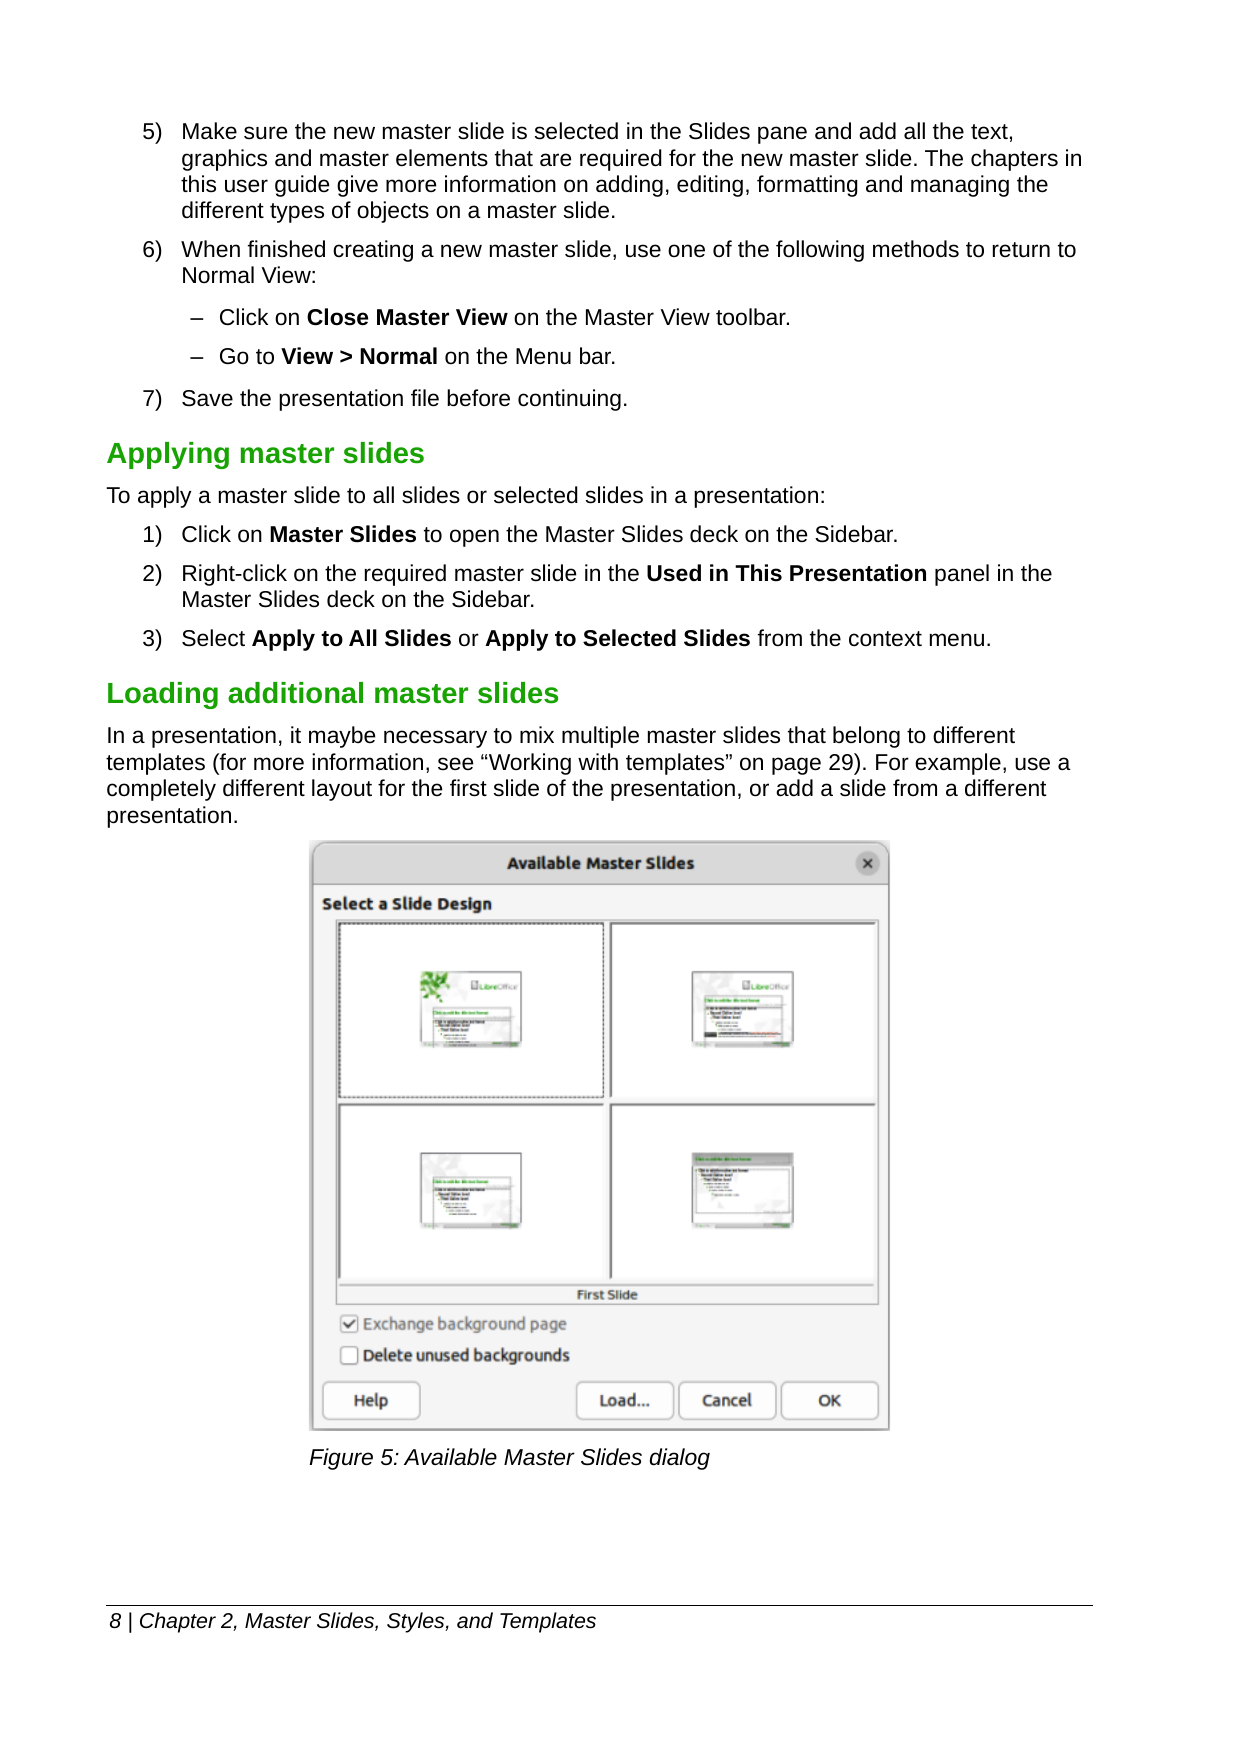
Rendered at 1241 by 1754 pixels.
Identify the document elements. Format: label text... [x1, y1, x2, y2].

list Click on Master Slides to open the Master Slides deck on the Sidebar. [162, 521, 1093, 547]
text In a presentation, it maybe necessary to mix multiple master slides that belong to different templates (for more information, see “Working with templates” on page 29). For example, use a completely different layout for the first slide of the presentation, or add a slide from a different presentation. [106, 722, 1093, 828]
subtitle Loading additional master slides [106, 676, 1093, 710]
list Click on Close Master View on the Master View toolbar. [187, 301, 1093, 331]
text To apply a master slide to all slides or selected slides in a presentation: [106, 482, 1093, 508]
list When finished creating a new master slide, use one of the following methods to return to Normal View: [162, 236, 1093, 289]
subtitle Applying master slides [106, 436, 1093, 470]
list Select Apply to All Slides or Apply to Selected Slides from the context menu. [162, 625, 1093, 651]
picture [308, 840, 890, 1431]
list Right-click on the required master slide in the Used in This Presentation panel in the Master Slides deck on the Sidebar. [162, 560, 1093, 613]
list Make sure the new master slide is selected in the Slides pane and add all the text, graphics and master elements that are required for the new master slide. The chapters in this user guide give more information on adding, editing, formatting and managing the different types of objects on a master slide. [162, 118, 1093, 223]
list Go to View > Normal on the Menu bar. [187, 340, 1093, 372]
text Figure 5: Available Master Slides dialog [309, 1443, 890, 1470]
list Save the presentation file before continuing. [162, 385, 1093, 411]
